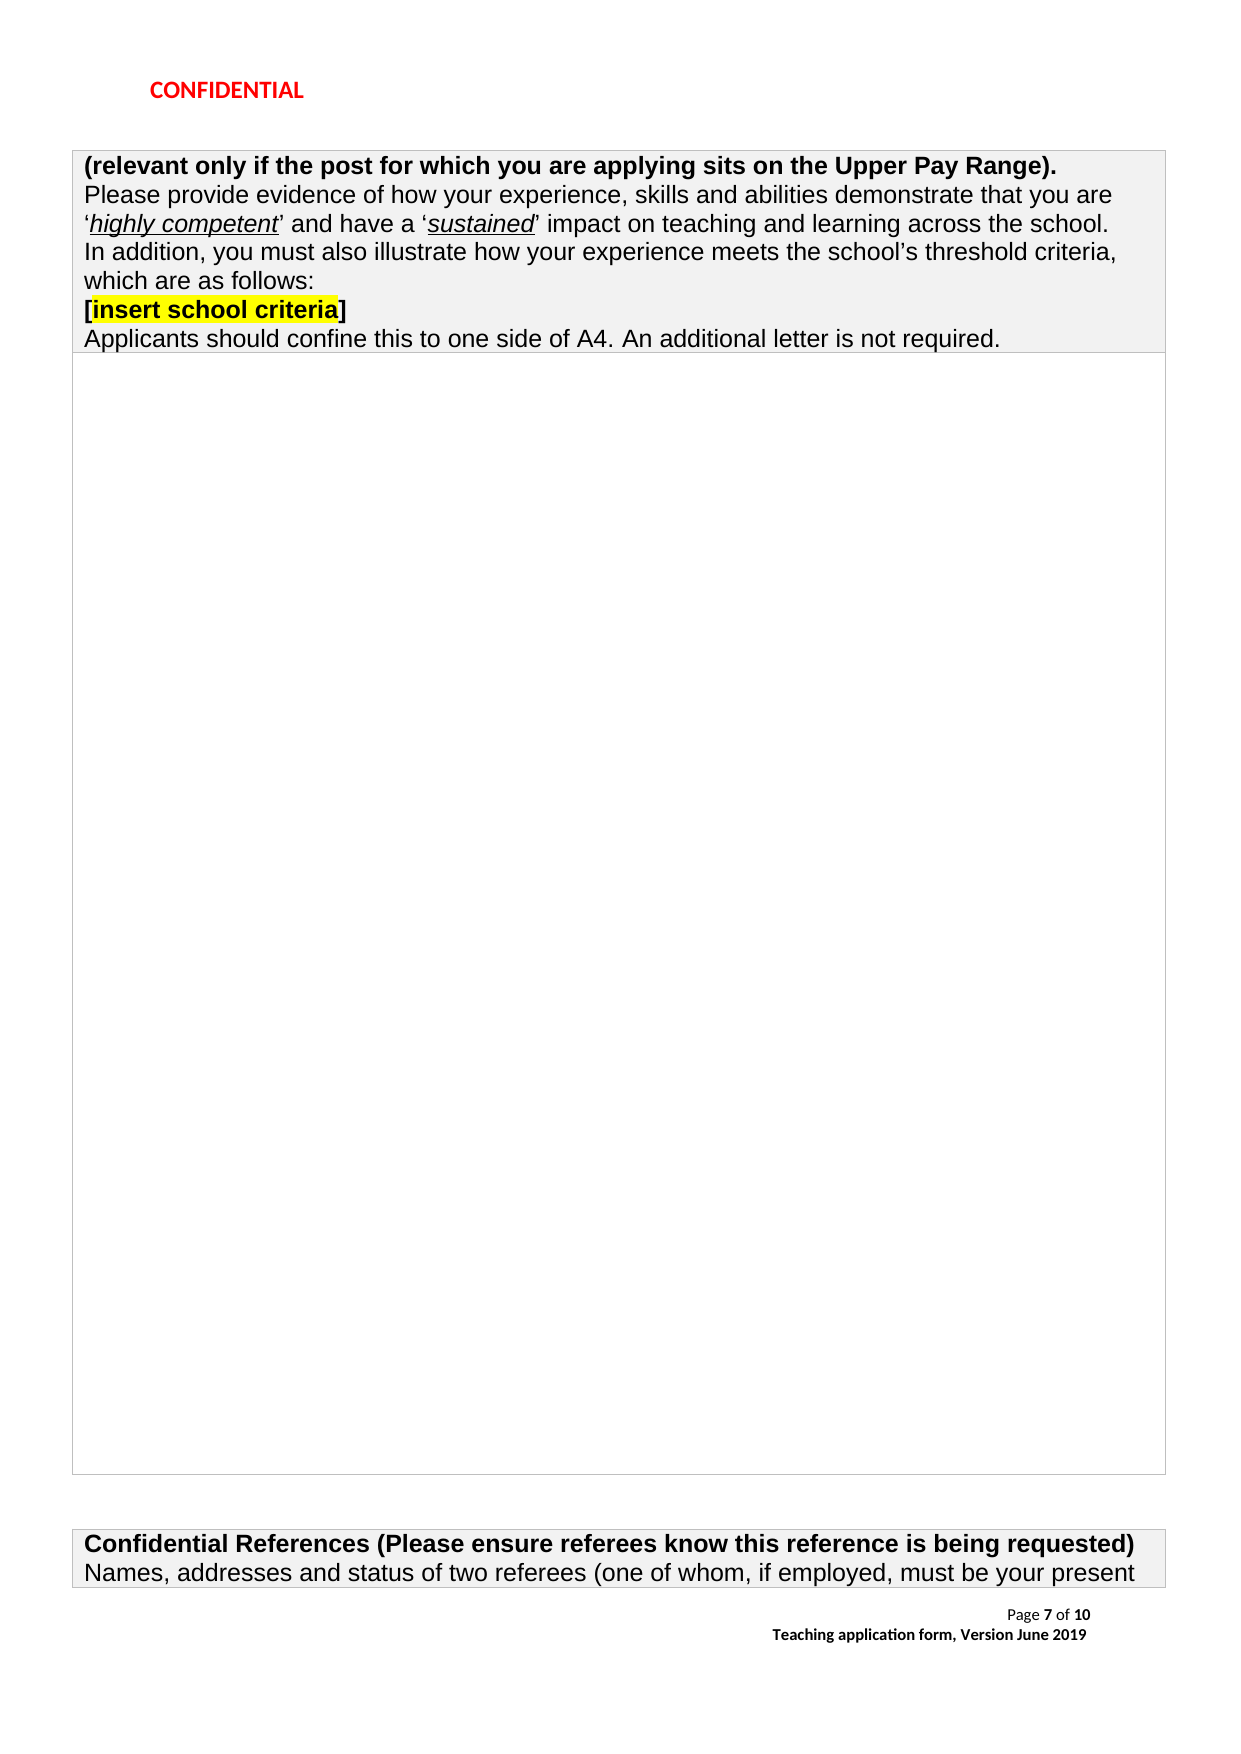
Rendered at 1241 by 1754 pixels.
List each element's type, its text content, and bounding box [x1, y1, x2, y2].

table_cell [73, 353, 1165, 1473]
table_header Confidential References (Please ensure referees know this reference is being requested) Names, addresses and status of two referees (one of whom, if employed, must be your present [73, 1530, 1165, 1587]
table_header - (relevant only if the post for which you are applying sits on the Upper Pay Range). Please provide evidence of how your experience, skills and abilities demonstrate that you are ‘highly competent’ and have a ‘sustained’ impact on teaching and learning across the school. In addition, you must also illustrate how your experience meets the school’s threshold criteria, which are as follows: [insert school criteria] Applicants should confine this to one side of A4. An additional letter is not required. [73, 151, 1165, 352]
